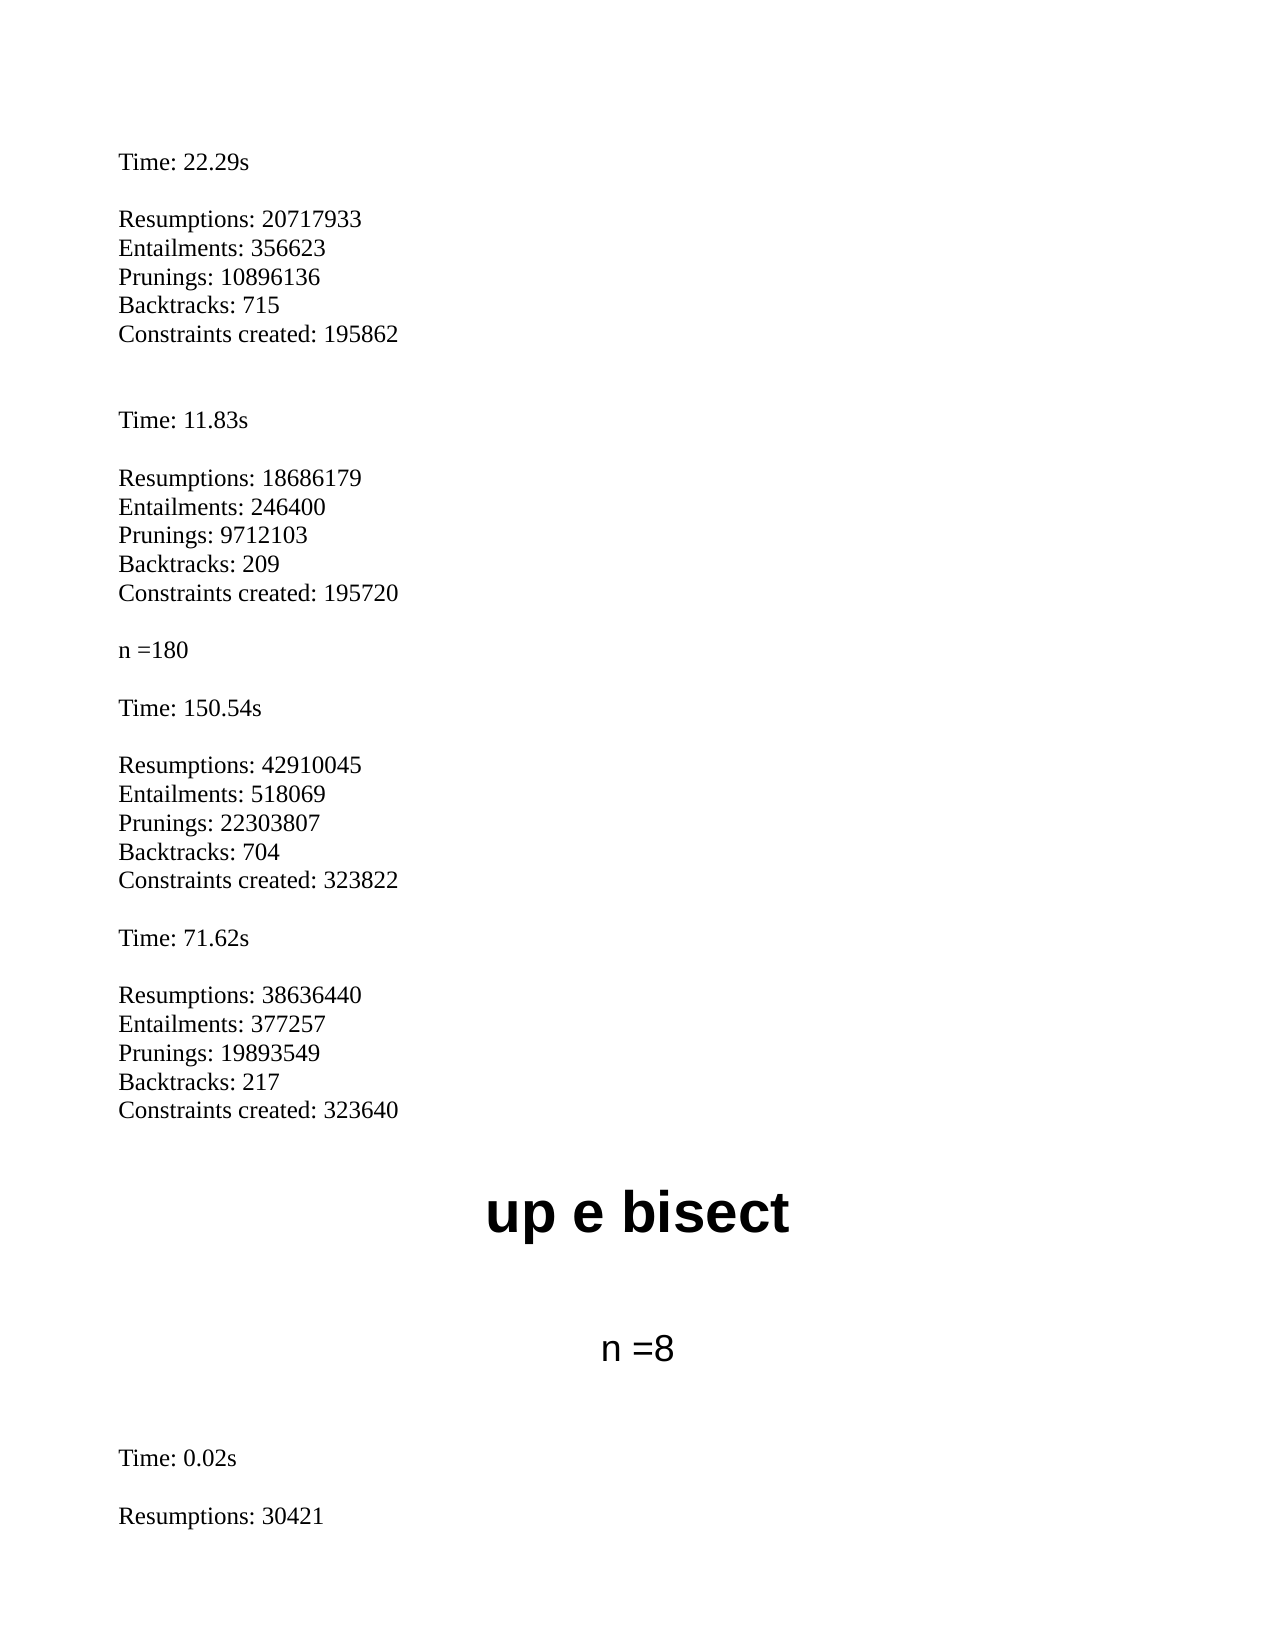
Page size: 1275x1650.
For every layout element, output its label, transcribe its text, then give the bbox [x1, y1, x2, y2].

text Backtracks: 704 [118, 837, 1157, 866]
text Constraints created: 323640 [118, 1096, 1157, 1124]
text Entailments: 246400 [118, 492, 1157, 521]
text Prunings: 19893549 [118, 1038, 1157, 1067]
text Constraints created: 195720 [118, 578, 1157, 607]
text Entailments: 356623 [118, 233, 1157, 262]
text Resumptions: 18686179 [118, 463, 1157, 492]
text Resumptions: 20717933 [118, 204, 1157, 233]
text Entailments: 518069 [118, 779, 1157, 808]
text Constraints created: 323822 [118, 866, 1157, 894]
text n =180 [118, 636, 1157, 664]
text Backtracks: 217 [118, 1067, 1157, 1096]
text Backtracks: 209 [118, 549, 1157, 578]
text Resumptions: 42910045 [118, 751, 1157, 779]
text Prunings: 22303807 [118, 808, 1157, 837]
text Time: 71.62s [118, 923, 1157, 952]
text Entailments: 377257 [118, 1009, 1157, 1038]
text Time: 150.54s [118, 693, 1157, 722]
text Prunings: 9712103 [118, 521, 1157, 549]
text Time: 22.29s [118, 147, 1157, 176]
text Resumptions: 38636440 [118, 981, 1157, 1009]
text Resumptions: 30421 [118, 1501, 1157, 1529]
text Time: 0.02s [118, 1443, 1157, 1472]
title up e bisect [118, 1178, 1157, 1245]
subtitle n =8 [118, 1326, 1157, 1369]
text Prunings: 10896136 [118, 262, 1157, 291]
text Constraints created: 195862 [118, 319, 1157, 348]
text Backtracks: 715 [118, 291, 1157, 319]
text Time: 11.83s [118, 406, 1157, 434]
